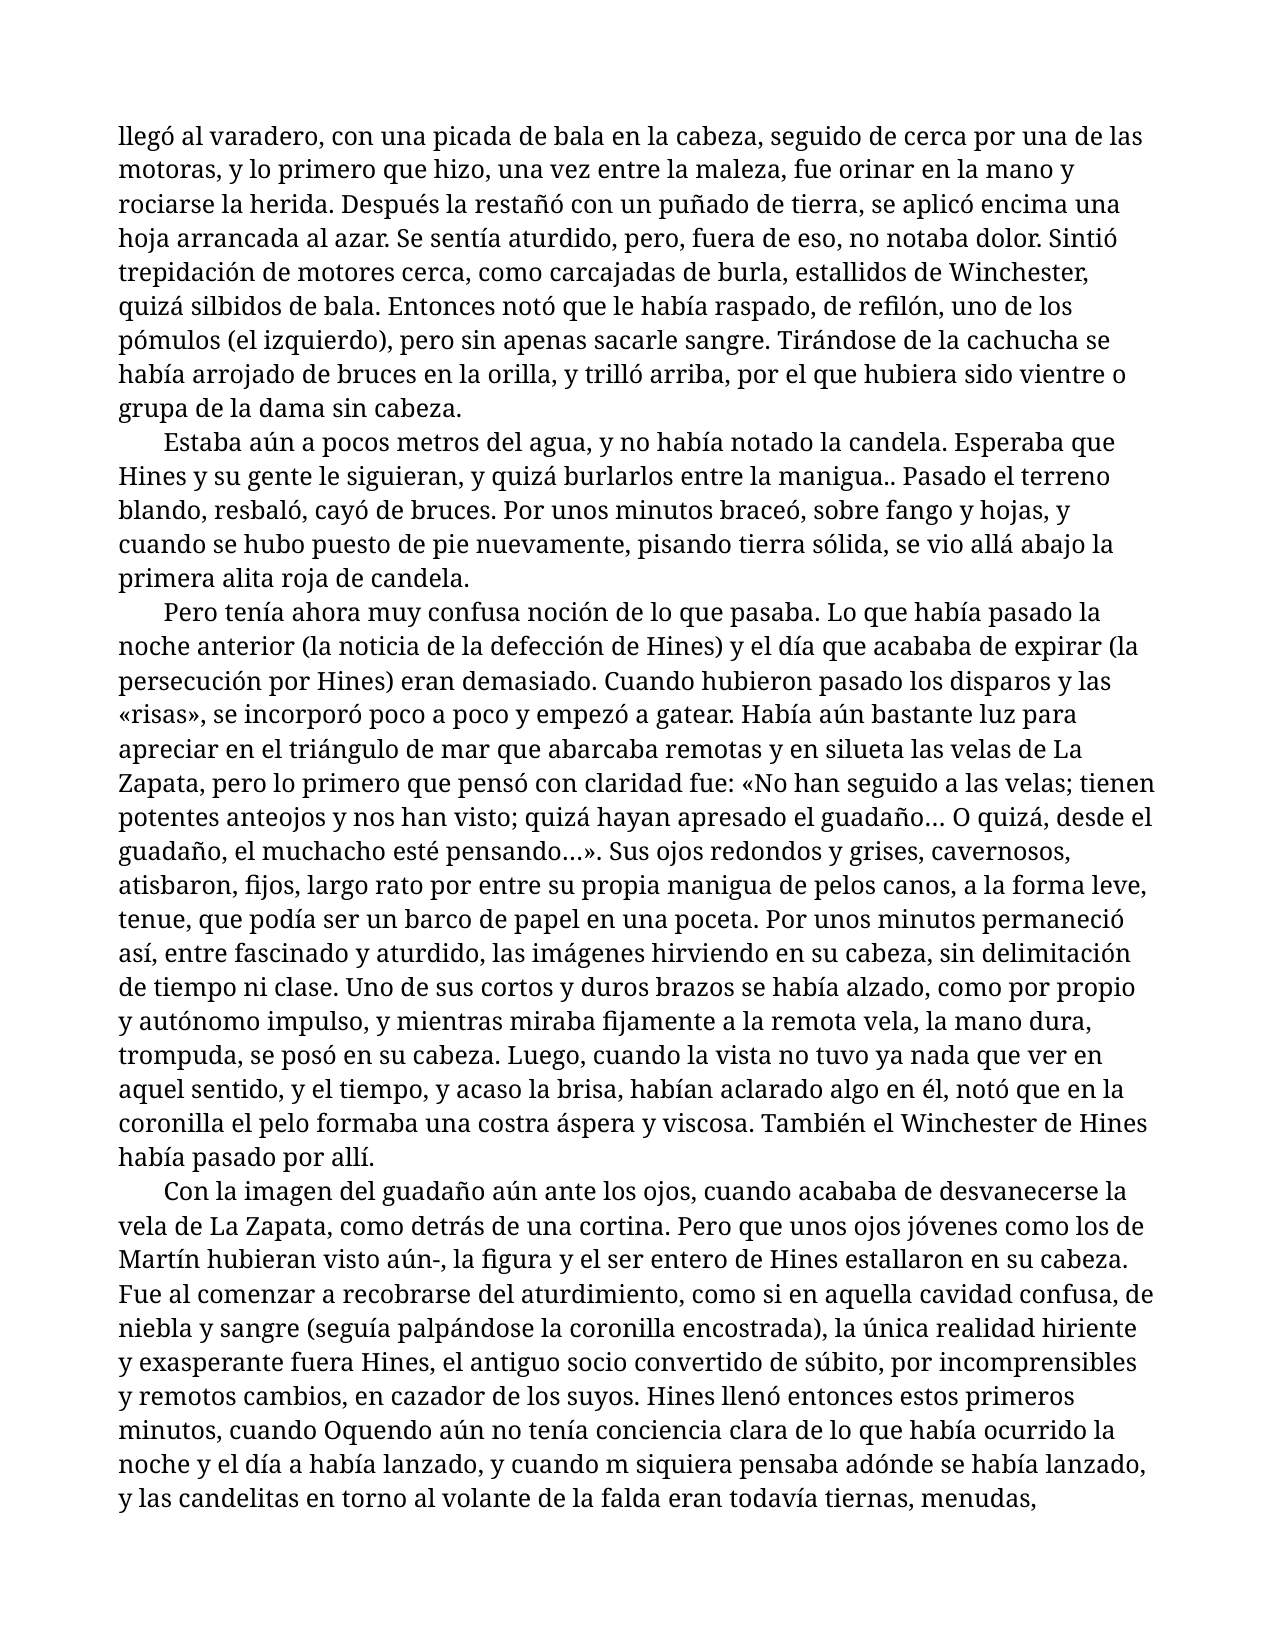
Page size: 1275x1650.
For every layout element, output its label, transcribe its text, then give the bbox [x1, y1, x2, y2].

text llegó al varadero, con una picada de bala en la cabeza, seguido de cerca por una de las motoras, y lo primero que hizo, una vez entre la maleza, fue orinar en la mano y rociarse la herida. Después la restañó con un puñado de tierra, se aplicó encima una hoja arrancada al azar. Se sentía aturdido, pero, fuera de eso, no notaba dolor. Sintió trepidación de motores cerca, como carcajadas de burla, estallidos de Winchester, quizá silbidos de bala. Entonces notó que le había raspado, de refilón, uno de los pómulos (el izquierdo), pero sin apenas sacarle sangre. Tirándose de la cachucha se había arrojado de bruces en la orilla, y trilló arriba, por el que hubiera sido vientre o grupa de la dama sin cabeza. Estaba aún a pocos metros del agua, y no había notado la candela. Esperaba que Hines y su gente le siguieran, y quizá burlarlos entre la manigua.. Pasado el terreno blando, resbaló, cayó de bruces. Por unos minutos braceó, sobre fango y hojas, y cuando se hubo puesto de pie nuevamente, pisando tierra sólida, se vio allá abajo la primera alita roja de candela. Pero tenía ahora muy confusa noción de lo que pasaba. Lo que había pasado la noche anterior (la noticia de la defección de Hines) y el día que acababa de expirar (la persecución por Hines) eran demasiado. Cuando hubieron pasado los disparos y las «risas», se incorporó poco a poco y empezó a gatear. Había aún bastante luz para apreciar en el triángulo de mar que abarcaba remotas y en silueta las velas de La Zapata, pero lo primero que pensó con claridad fue: «No han seguido a las velas; tienen potentes anteojos y nos han visto; quizá hayan apresado el guadaño… O quizá, desde el guadaño, el muchacho esté pensando…». Sus ojos redondos y grises, cavernosos, atisbaron, fijos, largo rato por entre su propia manigua de pelos canos, a la forma leve, tenue, que podía ser un barco de papel en una poceta. Por unos minutos permaneció así, entre fascinado y aturdido, las imágenes hirviendo en su cabeza, sin delimitación de tiempo ni clase. Uno de sus cortos y duros brazos se había alzado, como por propio y autónomo impulso, y mientras miraba fijamente a la remota vela, la mano dura, trompuda, se posó en su cabeza. Luego, cuando la vista no tuvo ya nada que ver en aquel sentido, y el tiempo, y acaso la brisa, habían aclarado algo en él, notó que en la coronilla el pelo formaba una costra áspera y viscosa. También el Winchester de Hines había pasado por allí. Con la imagen del guadaño aún ante los ojos, cuando acababa de desvanecerse la vela de La Zapata, como detrás de una cortina. Pero que unos ojos jóvenes como los de Martín hubieran visto aún-, la figura y el ser entero de Hines estallaron en su cabeza. Fue al comenzar a recobrarse del aturdimiento, como si en aquella cavidad confusa, de niebla y sangre (seguía palpándose la coronilla encostrada), la única realidad hiriente y exasperante fuera Hines, el antiguo socio convertido de súbito, por incomprensibles y remotos cambios, en cazador de los suyos. Hines llenó entonces estos primeros minutos, cuando Oquendo aún no tenía conciencia clara de lo que había ocurrido la noche y el día a había lanzado, y cuando m siquiera pensaba adónde se había lanzado, y las candelitas en torno al volante de la falda eran todavía tiernas, menudas, [118, 118, 1157, 1515]
